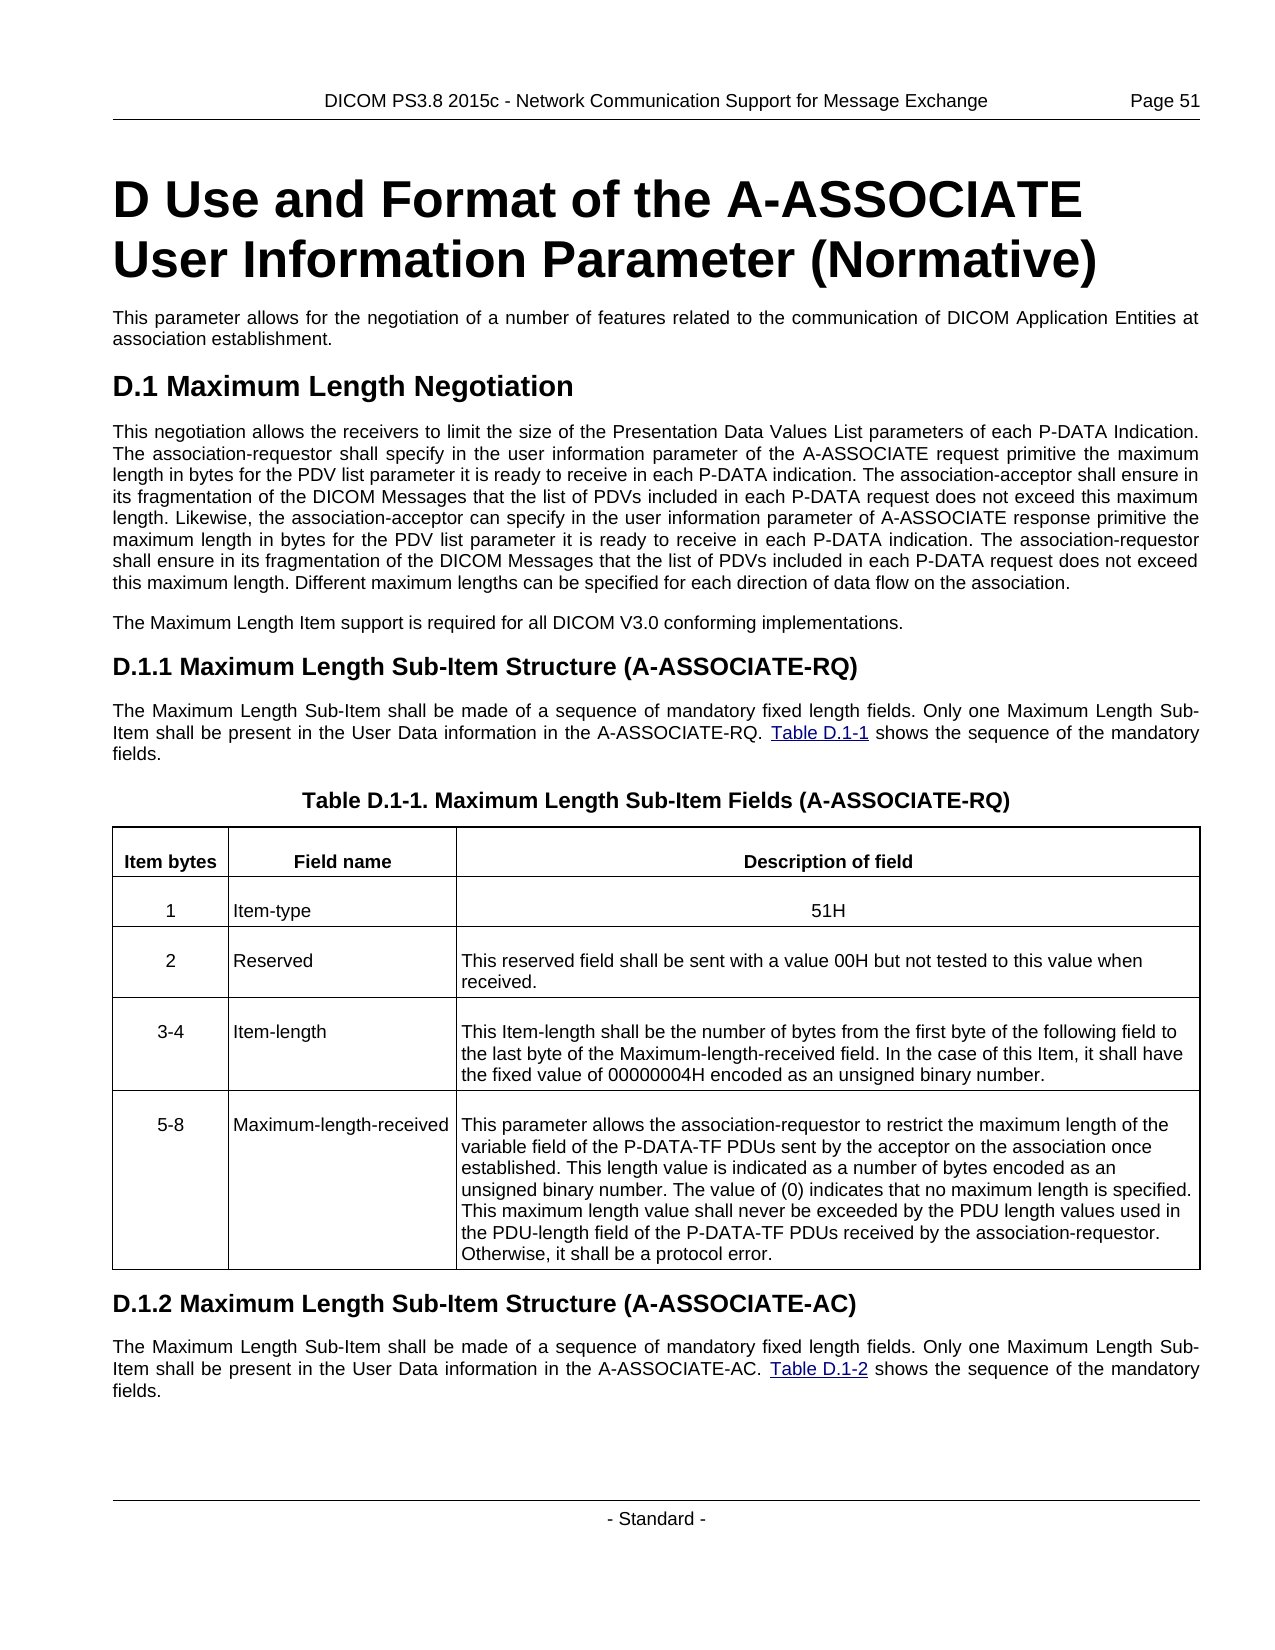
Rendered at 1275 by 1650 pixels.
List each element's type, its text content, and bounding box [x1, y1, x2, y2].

text D.1 Maximum Length Negotiation [112, 368, 1200, 402]
text The Maximum Length Item support is required for all DICOM V3.0 conforming implementations. [112, 612, 1200, 634]
table_cell 51H [457, 877, 1199, 926]
table_cell 1 [113, 877, 228, 926]
table_cell 2 [113, 927, 228, 997]
table_cell Item-type [229, 877, 456, 926]
text This parameter allows for the negotiation of a number of features related to the communication of DICOM Application Entities at association establishment. [112, 307, 1200, 350]
text Table D.1-1. Maximum Length Sub-Item Fields (A-ASSOCIATE-RQ) [112, 787, 1200, 813]
table_header Field name [229, 828, 456, 876]
table_cell Maximum-length-received [229, 1091, 456, 1269]
table_cell Reserved [229, 927, 456, 997]
table_cell Item-length [229, 998, 456, 1090]
text The Maximum Length Sub-Item shall be made of a sequence of mandatory fixed length fields. Only one Maximum Length Sub-Item shall be present in the User Data information in the A-ASSOCIATE-AC. Table D.1-2 shows the sequence of the mandatory fields. [112, 1336, 1200, 1401]
text This negotiation allows the receivers to limit the size of the Presentation Data Values List parameters of each P-DATA Indication. The association-requestor shall specify in the user information parameter of the A-ASSOCIATE request primitive the maximum length in bytes for the PDV list parameter it is ready to receive in each P-DATA indication. The association-acceptor shall ensure in its fragmentation of the DICOM Messages that the list of PDVs included in each P-DATA request does not exceed this maximum length. Likewise, the association-acceptor can specify in the user information parameter of A-ASSOCIATE response primitive the maximum length in bytes for the PDV list parameter it is ready to receive in each P-DATA indication. The association-requestor shall ensure in its fragmentation of the DICOM Messages that the list of PDVs included in each P-DATA request does not exceed this maximum length. Different maximum lengths can be specified for each direction of data flow on the association. [112, 421, 1200, 593]
table_cell This reserved field shall be sent with a value 00H but not tested to this value when received. [457, 927, 1199, 997]
table_cell 5-8 [113, 1091, 228, 1269]
table_cell 3-4 [113, 998, 228, 1090]
table_cell This Item-length shall be the number of bytes from the first byte of the following field to the last byte of the Maximum-length-received field. In the case of this Item, it shall have the fixed value of 00000004H encoded as an unsigned binary number. [457, 998, 1199, 1090]
table_header Description of field [457, 828, 1199, 876]
table_cell This parameter allows the association-requestor to restrict the maximum length of the variable field of the P-DATA-TF PDUs sent by the acceptor on the association once established. This length value is indicated as a number of bytes encoded as an unsigned binary number. The value of (0) indicates that no maximum length is specified. This maximum length value shall never be exceeded by the PDU length values used in the PDU-length field of the P-DATA-TF PDUs received by the association-requestor. Otherwise, it shall be a protocol error. [457, 1091, 1199, 1269]
text D.1.1 Maximum Length Sub-Item Structure (A-ASSOCIATE-RQ) [112, 652, 1200, 681]
text D Use and Format of the A-ASSOCIATE User Information Parameter (Normative) [112, 169, 1200, 288]
text The Maximum Length Sub-Item shall be made of a sequence of mandatory fixed length fields. Only one Maximum Length Sub-Item shall be present in the User Data information in the A-ASSOCIATE-RQ. Table D.1-1 shows the sequence of the mandatory fields. [112, 700, 1200, 764]
text D.1.2 Maximum Length Sub-Item Structure (A-ASSOCIATE-AC) [112, 1289, 1200, 1317]
table_header Item bytes [113, 828, 228, 876]
